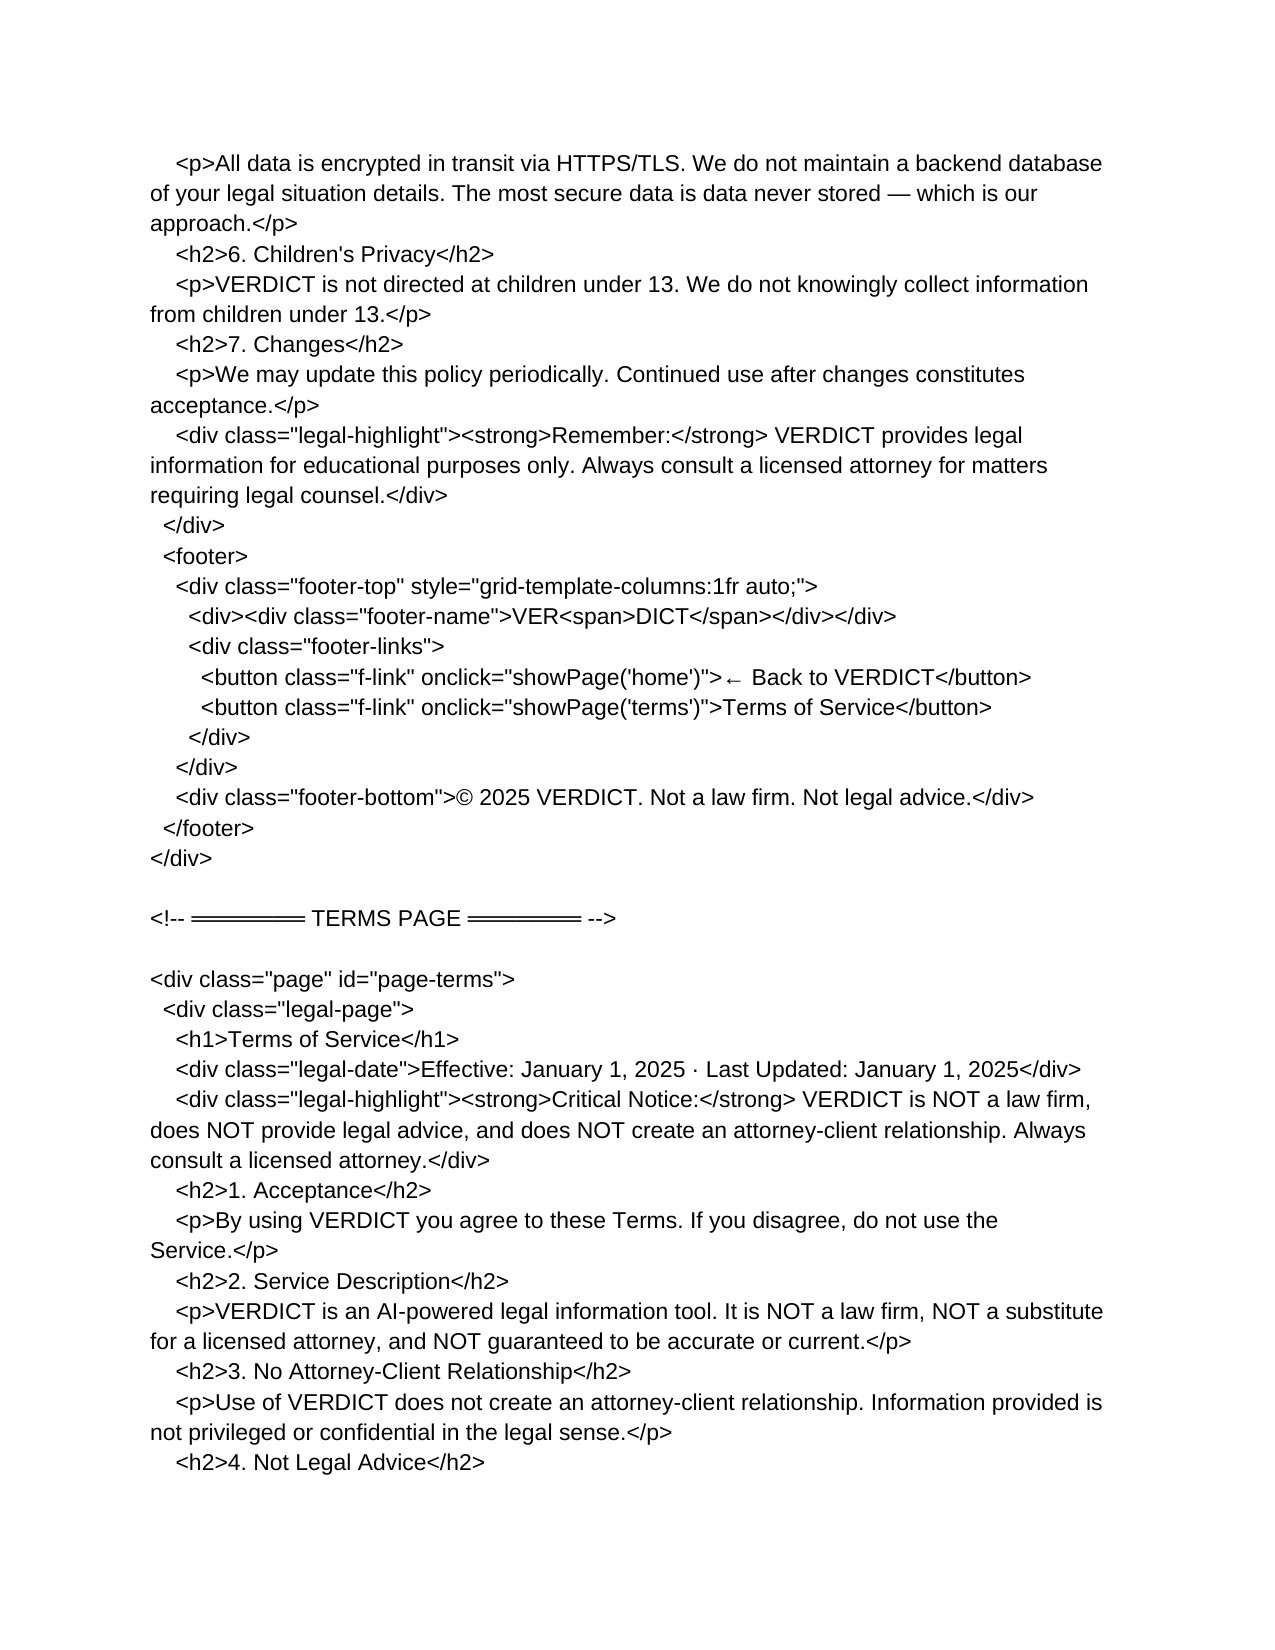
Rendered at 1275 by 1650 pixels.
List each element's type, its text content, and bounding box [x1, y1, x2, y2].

text <h2>2. Service Description</h2> [150, 1268, 1125, 1294]
text </div> [150, 845, 1125, 871]
text <div class="legal-page"> [150, 996, 1125, 1022]
text <h2>7. Changes</h2> [150, 331, 1125, 358]
text <h2>1. Acceptance</h2> [150, 1177, 1125, 1203]
text <div><div class="footer-name">VER<span>DICT</span></div></div> [150, 603, 1125, 629]
text <!-- ═══════ TERMS PAGE ═══════ --> [150, 905, 1125, 932]
text <div class="legal-highlight"><strong>Critical Notice:</strong> VERDICT is NOT a law firm, does NOT provide legal advice, and does NOT create an attorney-client relationship. Always consult a licensed attorney.</div> [150, 1086, 1125, 1173]
text <div class="footer-top" style="grid-template-columns:1fr auto;"> [150, 573, 1125, 599]
text <p>We may update this policy periodically. Continued use after changes constitutes acceptance.</p> [150, 361, 1125, 418]
text <h2>4. Not Legal Advice</h2> [150, 1449, 1125, 1475]
text </footer> [150, 814, 1125, 841]
text <div class="page" id="page-terms"> [150, 966, 1125, 992]
text <h1>Terms of Service</h1> [150, 1026, 1125, 1052]
text <p>Use of VERDICT does not create an attorney-client relationship. Information provided is not privileged or confidential in the legal sense.</p> [150, 1388, 1125, 1445]
text </div> [150, 512, 1125, 539]
text <button class="f-link" onclick="showPage('home')">← Back to VERDICT</button> [150, 663, 1125, 690]
text <p>VERDICT is not directed at children under 13. We do not knowingly collect information from children under 13.</p> [150, 271, 1125, 327]
text <div class="legal-date">Effective: January 1, 2025 · Last Updated: January 1, 2025</div> [150, 1056, 1125, 1083]
text <p>By using VERDICT you agree to these Terms. If you disagree, do not use the Service.</p> [150, 1207, 1125, 1264]
text <h2>6. Children's Privacy</h2> [150, 241, 1125, 267]
text <div class="legal-highlight"><strong>Remember:</strong> VERDICT provides legal information for educational purposes only. Always consult a licensed attorney for matters requiring legal counsel.</div> [150, 422, 1125, 509]
text <h2>3. No Attorney-Client Relationship</h2> [150, 1358, 1125, 1385]
text </div> [150, 754, 1125, 781]
text <p>VERDICT is an AI-powered legal information tool. It is NOT a law firm, NOT a substitute for a licensed attorney, and NOT guaranteed to be accurate or current.</p> [150, 1298, 1125, 1354]
text <p>All data is encrypted in transit via HTTPS/TLS. We do not maintain a backend database of your legal situation details. The most secure data is data never stored — which is our approach.</p> [150, 150, 1125, 237]
text <div class="footer-links"> [150, 633, 1125, 660]
text </div> [150, 724, 1125, 750]
text <div class="footer-bottom">© 2025 VERDICT. Not a law firm. Not legal advice.</div> [150, 784, 1125, 811]
text <button class="f-link" onclick="showPage('terms')">Terms of Service</button> [150, 694, 1125, 720]
text <footer> [150, 543, 1125, 569]
